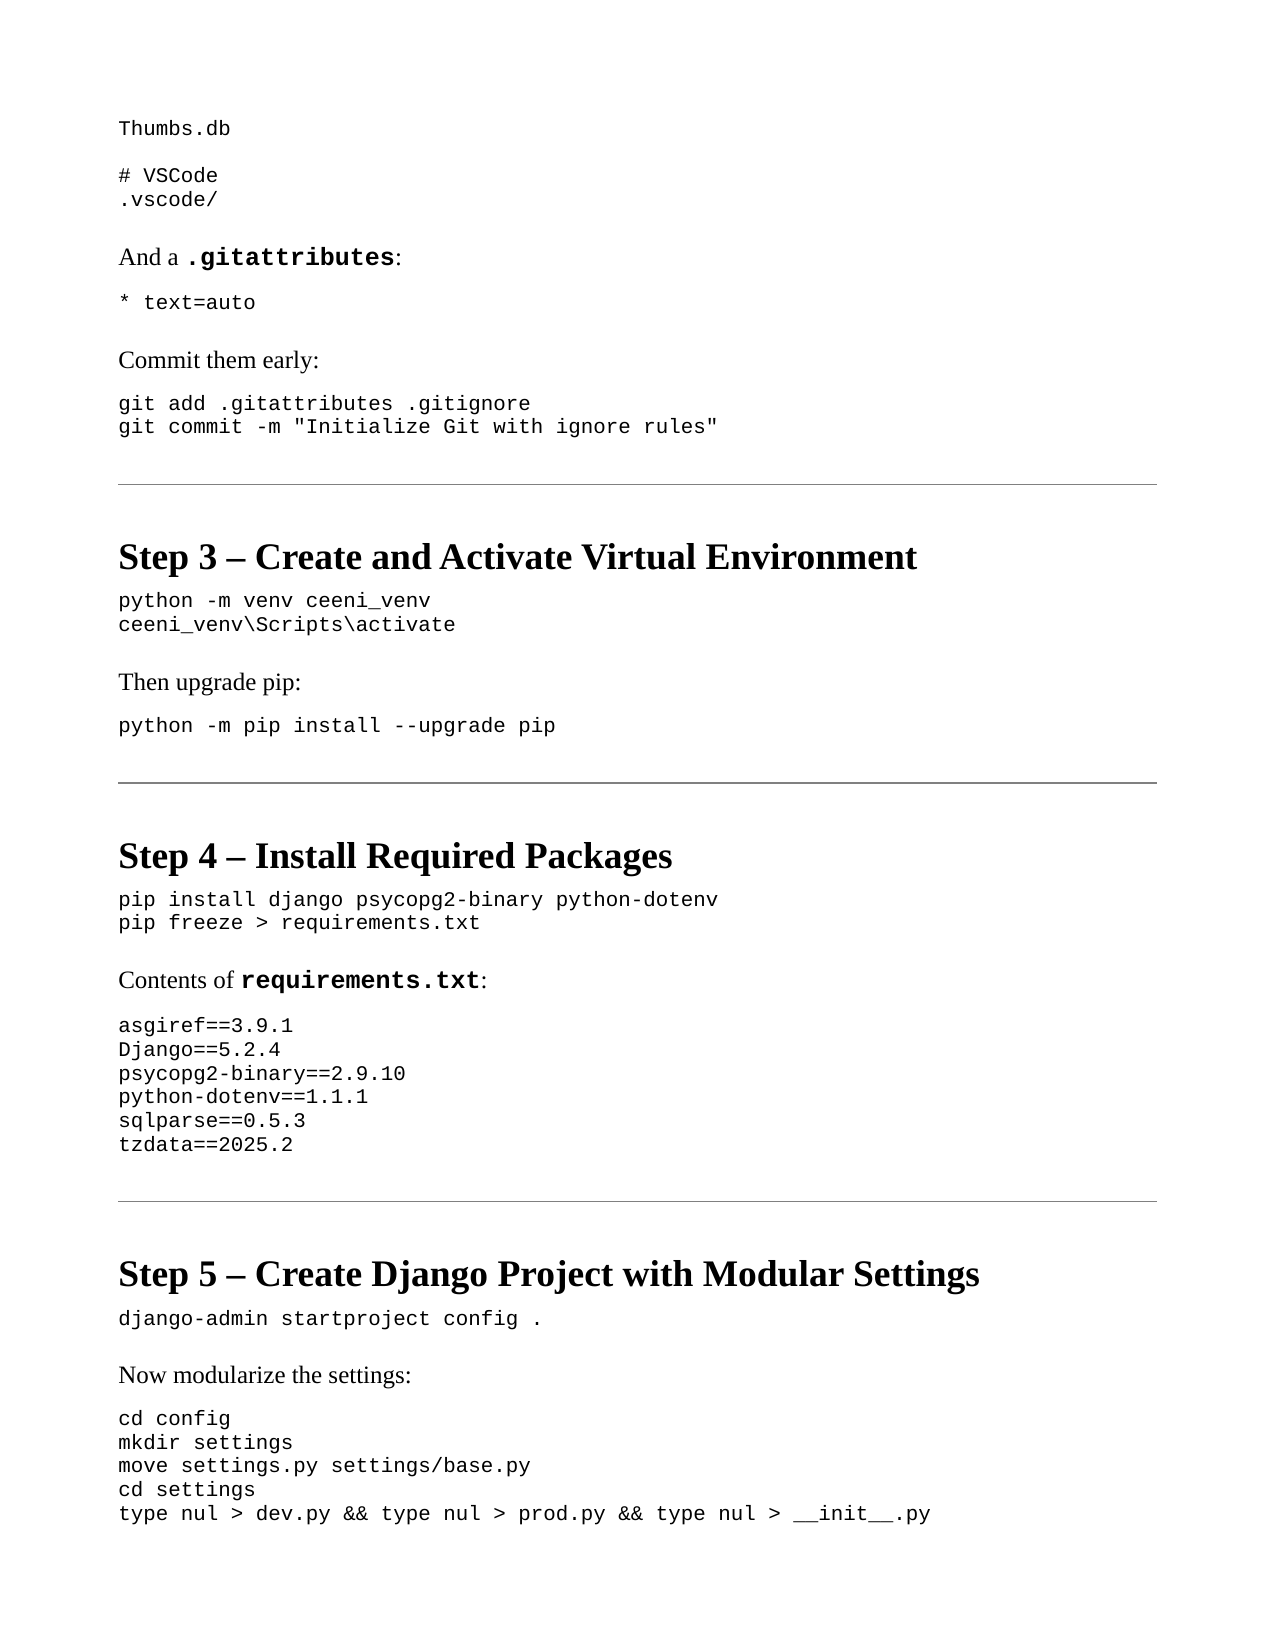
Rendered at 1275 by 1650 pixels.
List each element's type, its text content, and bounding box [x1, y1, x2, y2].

text Contents of requirements.txt: [118, 965, 1157, 996]
text * text=auto [118, 292, 1157, 316]
text git add .gitattributes .gitignore [118, 393, 1157, 417]
subtitle Step 5 – Create Django Project with Modular Settings [118, 1252, 1157, 1295]
subtitle Step 3 – Create and Activate Virtual Environment [118, 535, 1157, 578]
subtitle Step 4 – Install Required Packages [118, 833, 1157, 876]
text pip freeze > requirements.txt [118, 912, 1157, 936]
text Django==5.2.4 [118, 1039, 1157, 1063]
text python -m venv ceeni_venv [118, 590, 1157, 614]
text django-admin startproject config . [118, 1307, 1157, 1331]
text # VSCode [118, 165, 1157, 189]
text Then upgrade pip: [118, 667, 1157, 696]
text sqlparse==0.5.3 [118, 1110, 1157, 1134]
text asgiref==3.9.1 [118, 1015, 1157, 1039]
text Commit them early: [118, 345, 1157, 374]
text cd settings [118, 1479, 1157, 1503]
text ceeni_venv\Scripts\activate [118, 614, 1157, 638]
text cd config [118, 1408, 1157, 1432]
text mkdir settings [118, 1432, 1157, 1456]
text Now modularize the settings: [118, 1361, 1157, 1389]
text .vscode/ [118, 189, 1157, 213]
text tzdata==2025.2 [118, 1134, 1157, 1157]
text And a .gitattributes: [118, 242, 1157, 273]
text Thumbs.db [118, 118, 1157, 142]
text pip install django psycopg2-binary python-dotenv [118, 889, 1157, 912]
text type nul > dev.py && type nul > prod.py && type nul > __init__.py [118, 1503, 1157, 1526]
text move settings.py settings/base.py [118, 1456, 1157, 1479]
text psycopg2-binary==2.9.10 [118, 1063, 1157, 1086]
text python -m pip install --upgrade pip [118, 715, 1157, 738]
text git commit -m "Initialize Git with ignore rules" [118, 417, 1157, 440]
text python-dotenv==1.1.1 [118, 1086, 1157, 1110]
